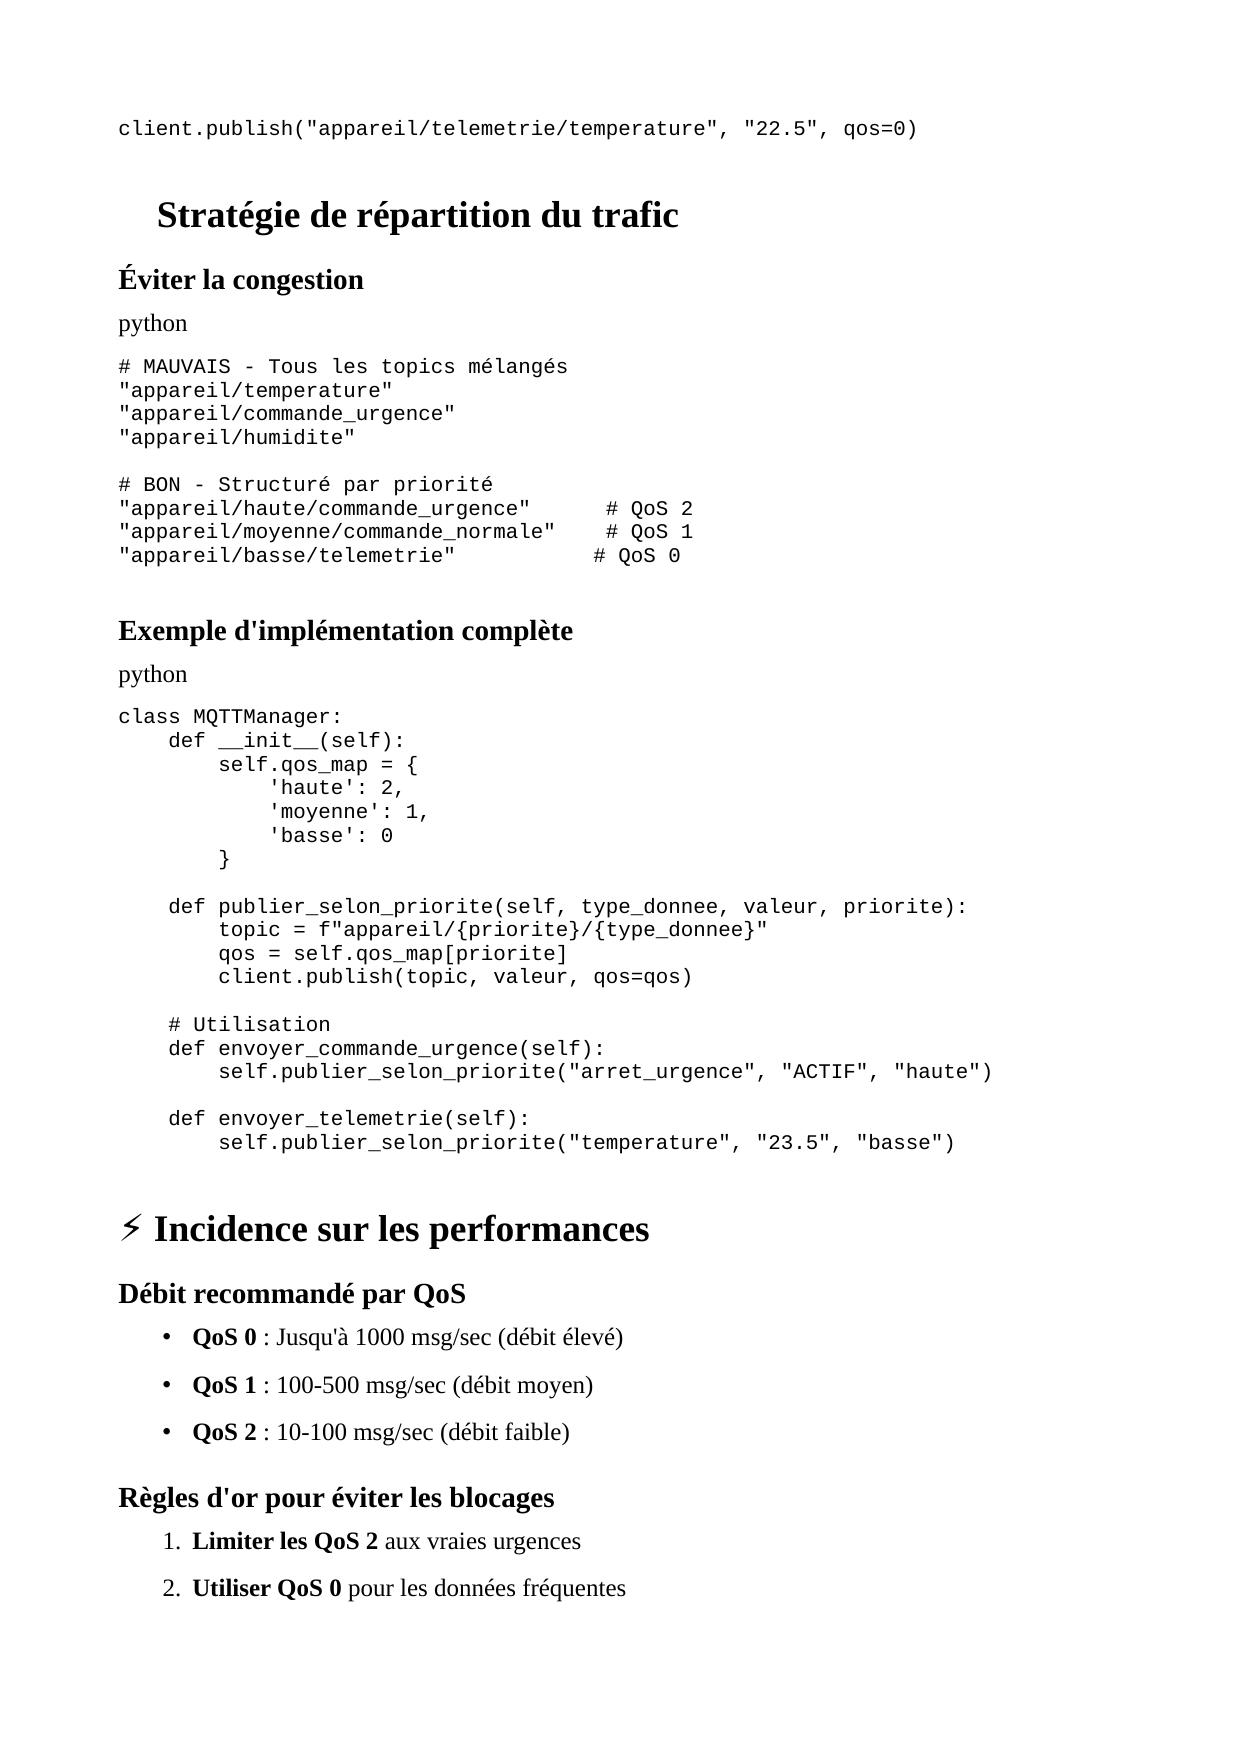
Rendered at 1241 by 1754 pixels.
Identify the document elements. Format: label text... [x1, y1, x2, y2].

text self.qos_map = { [118, 754, 1122, 777]
subtitle ⚡ Incidence sur les performances [118, 1206, 1122, 1249]
text # MAUVAIS - Tous les topics mélangés [118, 356, 1122, 379]
text "appareil/temperature" [118, 379, 1122, 403]
text def envoyer_commande_urgence(self): [118, 1037, 1122, 1061]
subtitle Débit recommandé par QoS [118, 1276, 1122, 1310]
list Limiter les QoS 2 aux vraies urgences [162, 1526, 1122, 1554]
text def envoyer_telemetrie(self): [118, 1108, 1122, 1132]
text 'moyenne': 1, [118, 801, 1122, 825]
text "appareil/commande_urgence" [118, 403, 1122, 427]
text 'haute': 2, [118, 777, 1122, 801]
text } [118, 848, 1122, 872]
text # BON - Structuré par priorité [118, 474, 1122, 498]
list Utiliser QoS 0 pour les données fréquentes [162, 1573, 1122, 1602]
text def __init__(self): [118, 730, 1122, 754]
text self.publier_selon_priorite("arret_urgence", "ACTIF", "haute") [118, 1061, 1122, 1085]
text "appareil/humidite" [118, 427, 1122, 451]
subtitle Règles d'or pour éviter les blocages [118, 1480, 1122, 1513]
text python [118, 308, 1122, 337]
text qos = self.qos_map[priorite] [118, 943, 1122, 967]
text "appareil/basse/telemetrie" # QoS 0 [118, 545, 1122, 569]
text self.publier_selon_priorite("temperature", "23.5", "basse") [118, 1132, 1122, 1156]
text "appareil/moyenne/commande_normale" # QoS 1 [118, 521, 1122, 545]
subtitle Exemple d'implémentation complète [118, 613, 1122, 646]
text python [118, 659, 1122, 688]
text topic = f"appareil/{priorite}/{type_donnee}" [118, 919, 1122, 943]
text client.publish(topic, valeur, qos=qos) [118, 967, 1122, 990]
text class MQTTManager: [118, 706, 1122, 730]
subtitle 🔄 Stratégie de répartition du trafic [118, 192, 1122, 235]
list QoS 0 : Jusqu'à 1000 msg/sec (débit élevé) [162, 1322, 1122, 1351]
list QoS 1 : 100-500 msg/sec (débit moyen) [162, 1370, 1122, 1399]
text "appareil/haute/commande_urgence" # QoS 2 [118, 498, 1122, 521]
text 'basse': 0 [118, 825, 1122, 848]
text # Utilisation [118, 1014, 1122, 1037]
subtitle Éviter la congestion [118, 262, 1122, 296]
list QoS 2 : 10-100 msg/sec (débit faible) [162, 1417, 1122, 1446]
text client.publish("appareil/telemetrie/temperature", "22.5", qos=0) [118, 118, 1122, 142]
text def publier_selon_priorite(self, type_donnee, valeur, priorite): [118, 896, 1122, 919]
